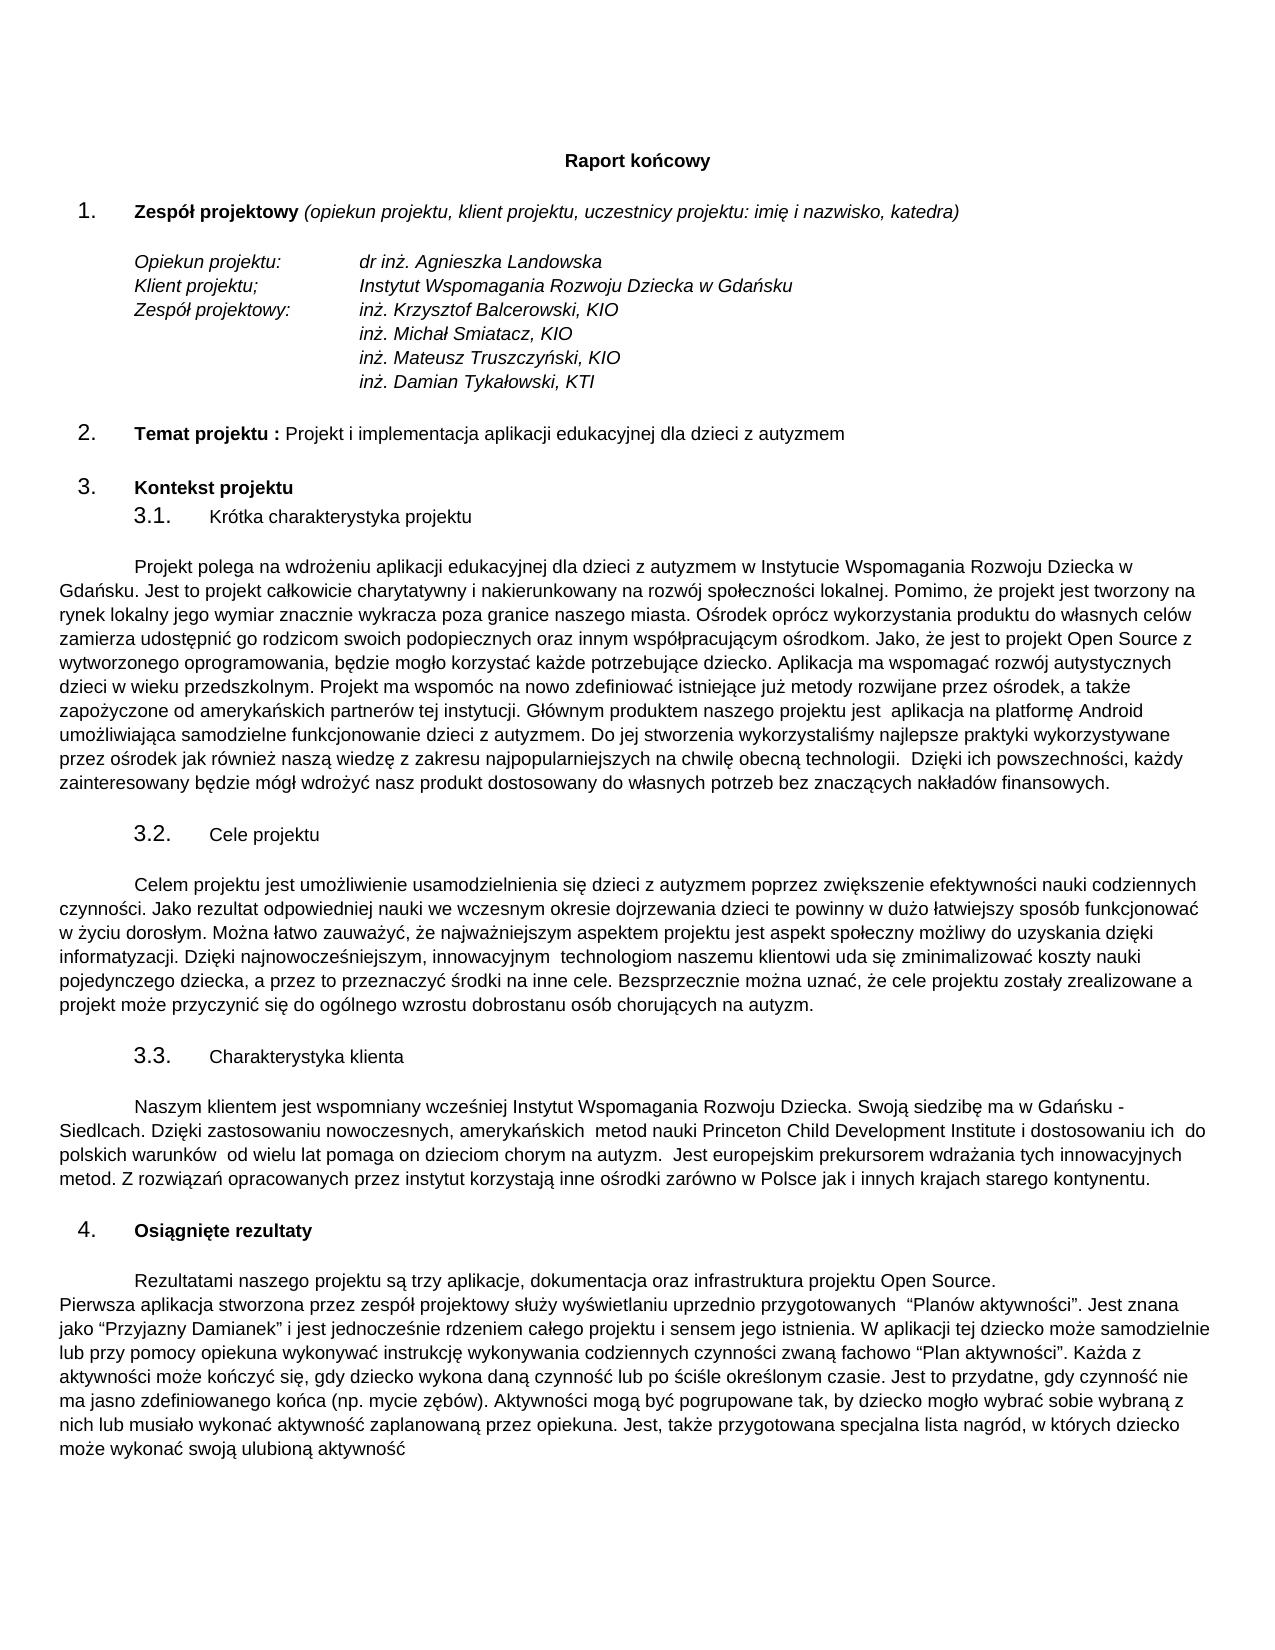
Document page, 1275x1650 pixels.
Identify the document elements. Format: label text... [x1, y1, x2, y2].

text inż. Mateusz Truszczyński, KIO [359, 348, 1216, 369]
list Osiągnięte rezultaty [59, 1217, 1216, 1242]
list Krótka charakterystyka projektu [59, 503, 1216, 528]
list Cele projektu [59, 821, 1216, 847]
text Klient projektu; Instytut Wspomagania Rozwoju Dziecka w Gdańsku [59, 276, 1216, 297]
text Rezultatami naszego projektu są trzy aplikacje, dokumentacja oraz infrastruktura projektu Open Source. [59, 1270, 1216, 1291]
text Projekt polega na wdrożeniu aplikacji edukacyjnej dla dzieci z autyzmem w Instytucie Wspomagania Rozwoju Dziecka w Gdańsku. Jest to projekt całkowicie charytatywny i nakierunkowany na rozwój społeczności lokalnej. Pomimo, że projekt jest tworzony na rynek lokalny jego wymiar znacznie wykracza poza granice naszego miasta. Ośrodek oprócz wykorzystania produktu do własnych celów zamierza udostępnić go rodzicom swoich podopiecznych oraz innym współpracującym ośrodkom. Jako, że jest to projekt Open Source z wytworzonego oprogramowania, będzie mogło korzystać każde potrzebujące dziecko. Aplikacja ma wspomagać rozwój autystycznych dzieci w wieku przedszkolnym. Projekt ma wspomóc na nowo zdefiniować istniejące już metody rozwijane przez ośrodek, a także zapożyczone od amerykańskich partnerów tej instytucji. Głównym produktem naszego projektu jest aplikacja na platformę Android umożliwiająca samodzielne funkcjonowanie dzieci z autyzmem. Do jej stworzenia wykorzystaliśmy najlepsze praktyki wykorzystywane przez ośrodek jak również naszą wiedzę z zakresu najpopularniejszych na chwilę obecną technologii. Dzięki ich powszechności, każdy zainteresowany będzie mógł wdrożyć nasz produkt dostosowany do własnych potrzeb bez znaczących nakładów finansowych. [59, 556, 1216, 794]
text Raport końcowy [59, 150, 1216, 171]
list Kontekst projektu [59, 473, 1216, 499]
list Charakterystyka klienta [59, 1043, 1216, 1068]
text Opiekun projektu: dr inż. Agnieszka Landowska [59, 252, 1216, 272]
text inż. Michał Smiatacz, KIO [359, 324, 1216, 345]
list Temat projektu : Projekt i implementacja aplikacji edukacyjnej dla dzieci z autyzmem [59, 420, 1216, 446]
text Naszym klientem jest wspomniany wcześniej Instytut Wspomagania Rozwoju Dziecka. Swoją siedzibę ma w Gdańsku - Siedlcach. Dzięki zastosowaniu nowoczesnych, amerykańskich metod nauki Princeton Child Development Institute i dostosowaniu ich do polskich warunków od wielu lat pomaga on dzieciom chorym na autyzm. Jest europejskim prekursorem wdrażania tych innowacyjnych metod. Z rozwiązań opracowanych przez instytut korzystają inne ośrodki zarówno w Polsce jak i innych krajach starego kontynentu. [59, 1096, 1216, 1189]
text Zespół projektowy: inż. Krzysztof Balcerowski, KIO [59, 300, 1216, 321]
text Pierwsza aplikacja stworzona przez zespół projektowy służy wyświetlaniu uprzednio przygotowanych “Planów aktywności”. Jest znana jako “Przyjazny Damianek” i jest jednocześnie rdzeniem całego projektu i sensem jego istnienia. W aplikacji tej dziecko może samodzielnie lub przy pomocy opiekuna wykonywać instrukcję wykonywania codziennych czynności zwaną fachowo “Plan aktywności”. Każda z aktywności może kończyć się, gdy dziecko wykona daną czynność lub po ściśle określonym czasie. Jest to przydatne, gdy czynność nie ma jasno zdefiniowanego końca (np. mycie zębów). Aktywności mogą być pogrupowane tak, by dziecko mogło wybrać sobie wybraną z nich lub musiało wykonać aktywność zaplanowaną przez opiekuna. Jest, także przygotowana specjalna lista nagród, w których dziecko może wykonać swoją ulubioną aktywność [59, 1294, 1216, 1459]
text inż. Damian Tykałowski, KTI [359, 372, 1216, 393]
list Zespół projektowy (opiekun projektu, klient projektu, uczestnicy projektu: imię i nazwisko, katedra) [59, 198, 1216, 224]
text Celem projektu jest umożliwienie usamodzielnienia się dzieci z autyzmem poprzez zwiększenie efektywności nauki codziennych czynności. Jako rezultat odpowiedniej nauki we wczesnym okresie dojrzewania dzieci te powinny w dużo łatwiejszy sposób funkcjonować w życiu dorosłym. Można łatwo zauważyć, że najważniejszym aspektem projektu jest aspekt społeczny możliwy do uzyskania dzięki informatyzacji. Dzięki najnowocześniejszym, innowacyjnym technologiom naszemu klientowi uda się zminimalizować koszty nauki pojedynczego dziecka, a przez to przeznaczyć środki na inne cele. Bezsprzecznie można uznać, że cele projektu zostały zrealizowane a projekt może przyczynić się do ogólnego wzrostu dobrostanu osób chorujących na autyzm. [59, 874, 1216, 1016]
